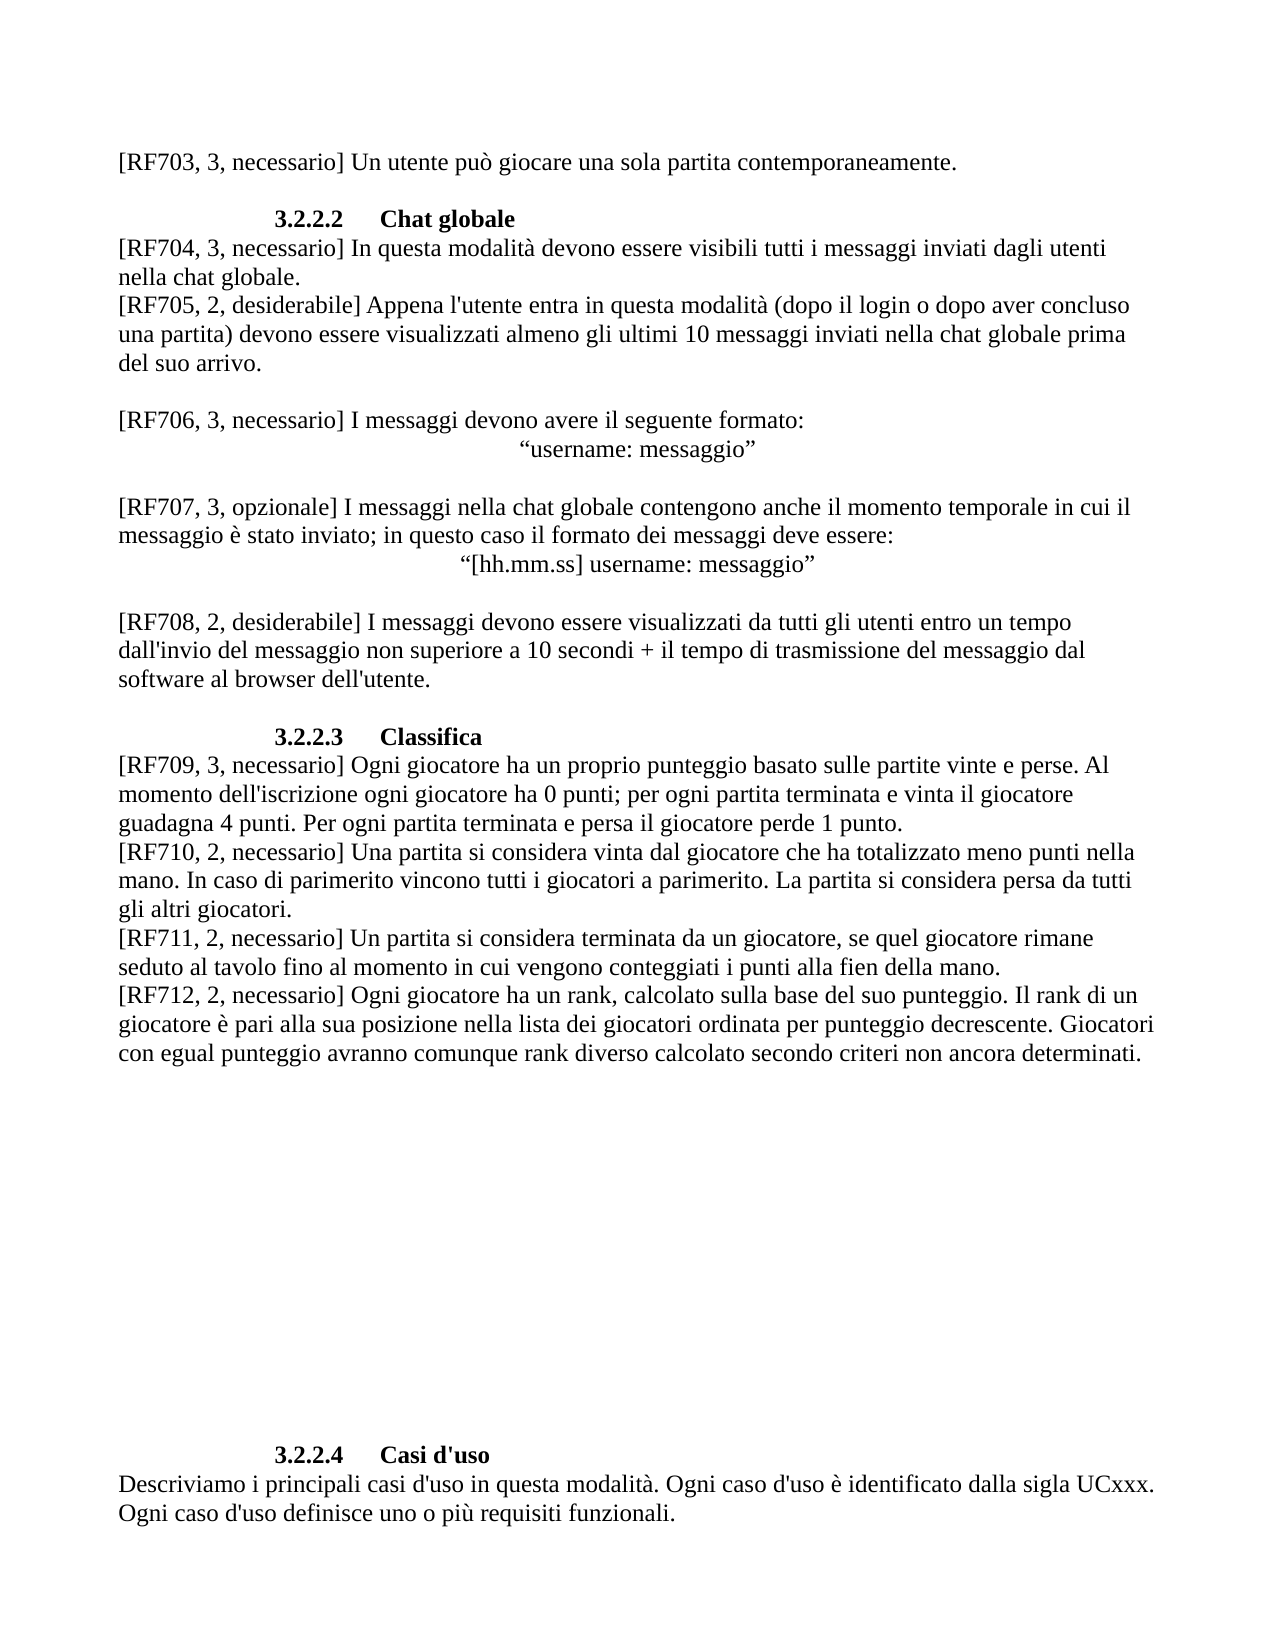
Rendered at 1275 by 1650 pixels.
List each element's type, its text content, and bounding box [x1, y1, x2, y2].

text [RF708, 2, desiderabile] I messaggi devono essere visualizzati da tutti gli utenti entro un tempo dall'invio del messaggio non superiore a 10 secondi + il tempo di trasmissione del messaggio dal software al browser dell'utente. [118, 607, 1157, 693]
text [RF707, 3, opzionale] I messaggi nella chat globale contengono anche il momento temporale in cui il messaggio è stato inviato; in questo caso il formato dei messaggi deve essere: [118, 492, 1157, 549]
text [RF706, 3, necessario] I messaggi devono avere il seguente formato: [118, 406, 1157, 434]
text [RF710, 2, necessario] Una partita si considera vinta dal giocatore che ha totalizzato meno punti nella mano. In caso di parimerito vincono tutti i giocatori a parimerito. La partita si considera persa da tutti gli altri giocatori. [118, 837, 1157, 923]
text [RF703, 3, necessario] Un utente può giocare una sola partita contemporaneamente. [118, 147, 1157, 176]
text [RF705, 2, desiderabile] Appena l'utente entra in questa modalità (dopo il login o dopo aver concluso una partita) devono essere visualizzati almeno gli ultimi 10 messaggi inviati nella chat globale prima del suo arrivo. [118, 291, 1157, 377]
list Chat globale [268, 204, 1157, 233]
text “[hh.mm.ss] username: messaggio” [118, 549, 1157, 578]
text [RF712, 2, necessario] Ogni giocatore ha un rank, calcolato sulla base del suo punteggio. Il rank di un giocatore è pari alla sua posizione nella lista dei giocatori ordinata per punteggio decrescente. Giocatori con egual punteggio avranno comunque rank diverso calcolato secondo criteri non ancora determinati. [118, 981, 1157, 1067]
text Descriviamo i principali casi d'uso in questa modalità. Ogni caso d'uso è identificato dalla sigla UCxxx. Ogni caso d'uso definisce uno o più requisiti funzionali. [118, 1469, 1157, 1527]
text [RF709, 3, necessario] Ogni giocatore ha un proprio punteggio basato sulle partite vinte e perse. Al momento dell'iscrizione ogni giocatore ha 0 punti; per ogni partita terminata e vinta il giocatore guadagna 4 punti. Per ogni partita terminata e persa il giocatore perde 1 punto. [118, 751, 1157, 837]
text [RF704, 3, necessario] In questa modalità devono essere visibili tutti i messaggi inviati dagli utenti nella chat globale. [118, 233, 1157, 291]
list Casi d'uso [268, 1441, 1157, 1469]
list Classifica [268, 722, 1157, 751]
text [RF711, 2, necessario] Un partita si considera terminata da un giocatore, se quel giocatore rimane seduto al tavolo fino al momento in cui vengono conteggiati i punti alla fien della mano. [118, 923, 1157, 981]
text “username: messaggio” [118, 434, 1157, 463]
